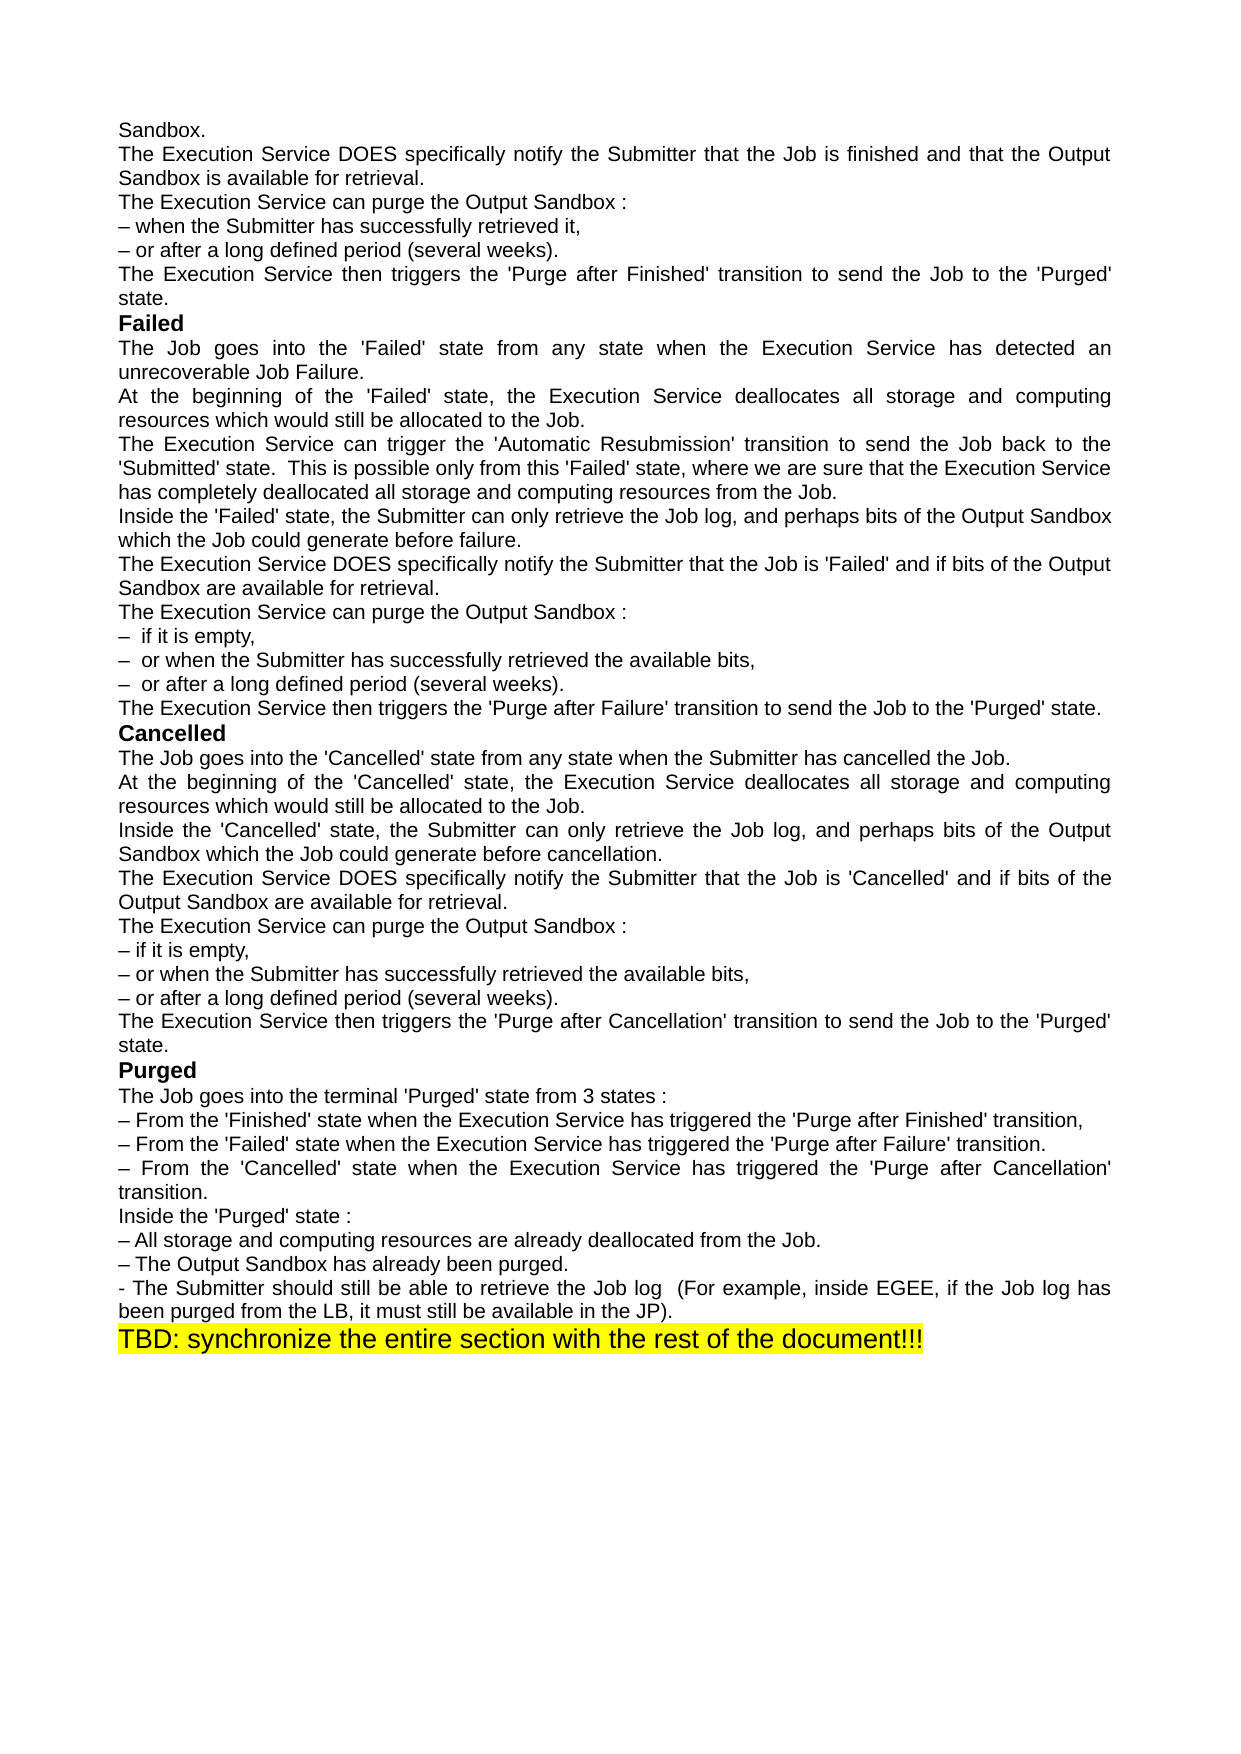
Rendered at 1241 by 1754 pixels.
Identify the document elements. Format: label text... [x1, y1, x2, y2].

text The Execution Service then triggers the 'Purge after Finished' transition to send the Job to the 'Purged' state. [118, 262, 1113, 310]
text The Job goes into the 'Cancelled' state from any state when the Submitter has cancelled the Job. [118, 746, 1113, 770]
text - The Submitter should still be able to retrieve the Job log (For example, inside EGEE, if the Job log has been purged from the LB, it must still be available in the JP). [118, 1275, 1113, 1323]
text At the beginning of the 'Failed' state, the Execution Service deallocates all storage and computing resources which would still be allocated to the Job. [118, 384, 1113, 432]
text TBD: synchronize the entire section with the rest of the document!!! [118, 1323, 1113, 1354]
text – The Output Sandbox has already been purged. [118, 1251, 1113, 1275]
text The Execution Service can purge the Output Sandbox : [118, 600, 1113, 624]
text The Job goes into the 'Failed' state from any state when the Execution Service has detected an unrecoverable Job Failure. [118, 336, 1113, 384]
text – if it is empty, [118, 624, 1113, 648]
text The Execution Service can purge the Output Sandbox : [118, 913, 1113, 937]
text Sandbox. [118, 118, 1113, 142]
text Inside the 'Cancelled' state, the Submitter can only retrieve the Job log, and perhaps bits of the Output Sandbox which the Job could generate before cancellation. [118, 818, 1113, 866]
text The Execution Service DOES specifically notify the Submitter that the Job is 'Failed' and if bits of the Output Sandbox are available for retrieval. [118, 552, 1113, 600]
text The Execution Service can purge the Output Sandbox : [118, 190, 1113, 214]
text Failed [118, 310, 1113, 336]
text – or after a long defined period (several weeks). [118, 985, 1113, 1009]
text The Execution Service can trigger the 'Automatic Resubmission' transition to send the Job back to the 'Submitted' state. This is possible only from this 'Failed' state, where we are sure that the Execution Service has completely deallocated all storage and computing resources from the Job. [118, 432, 1113, 504]
text – From the 'Finished' state when the Execution Service has triggered the 'Purge after Finished' transition, [118, 1108, 1113, 1132]
text Cancelled [118, 719, 1113, 746]
text Inside the 'Failed' state, the Submitter can only retrieve the Job log, and perhaps bits of the Output Sandbox which the Job could generate before failure. [118, 504, 1113, 552]
text – From the 'Cancelled' state when the Execution Service has triggered the 'Purge after Cancellation' transition. [118, 1156, 1113, 1203]
text Purged [118, 1057, 1113, 1084]
text – or after a long defined period (several weeks). [118, 238, 1113, 262]
text – when the Submitter has successfully retrieved it, [118, 214, 1113, 238]
text – From the 'Failed' state when the Execution Service has triggered the 'Purge after Failure' transition. [118, 1132, 1113, 1156]
text The Job goes into the terminal 'Purged' state from 3 states : [118, 1084, 1113, 1108]
text – or after a long defined period (several weeks). [118, 672, 1113, 696]
text – or when the Submitter has successfully retrieved the available bits, [118, 648, 1113, 672]
text – if it is empty, [118, 937, 1113, 961]
text – or when the Submitter has successfully retrieved the available bits, [118, 961, 1113, 985]
text Inside the 'Purged' state : [118, 1203, 1113, 1227]
text – All storage and computing resources are already deallocated from the Job. [118, 1227, 1113, 1251]
text The Execution Service DOES specifically notify the Submitter that the Job is 'Cancelled' and if bits of the Output Sandbox are available for retrieval. [118, 866, 1113, 913]
text The Execution Service then triggers the 'Purge after Cancellation' transition to send the Job to the 'Purged' state. [118, 1009, 1113, 1057]
text The Execution Service DOES specifically notify the Submitter that the Job is finished and that the Output Sandbox is available for retrieval. [118, 142, 1113, 190]
text At the beginning of the 'Cancelled' state, the Execution Service deallocates all storage and computing resources which would still be allocated to the Job. [118, 770, 1113, 818]
text The Execution Service then triggers the 'Purge after Failure' transition to send the Job to the 'Purged' state. [118, 696, 1113, 719]
